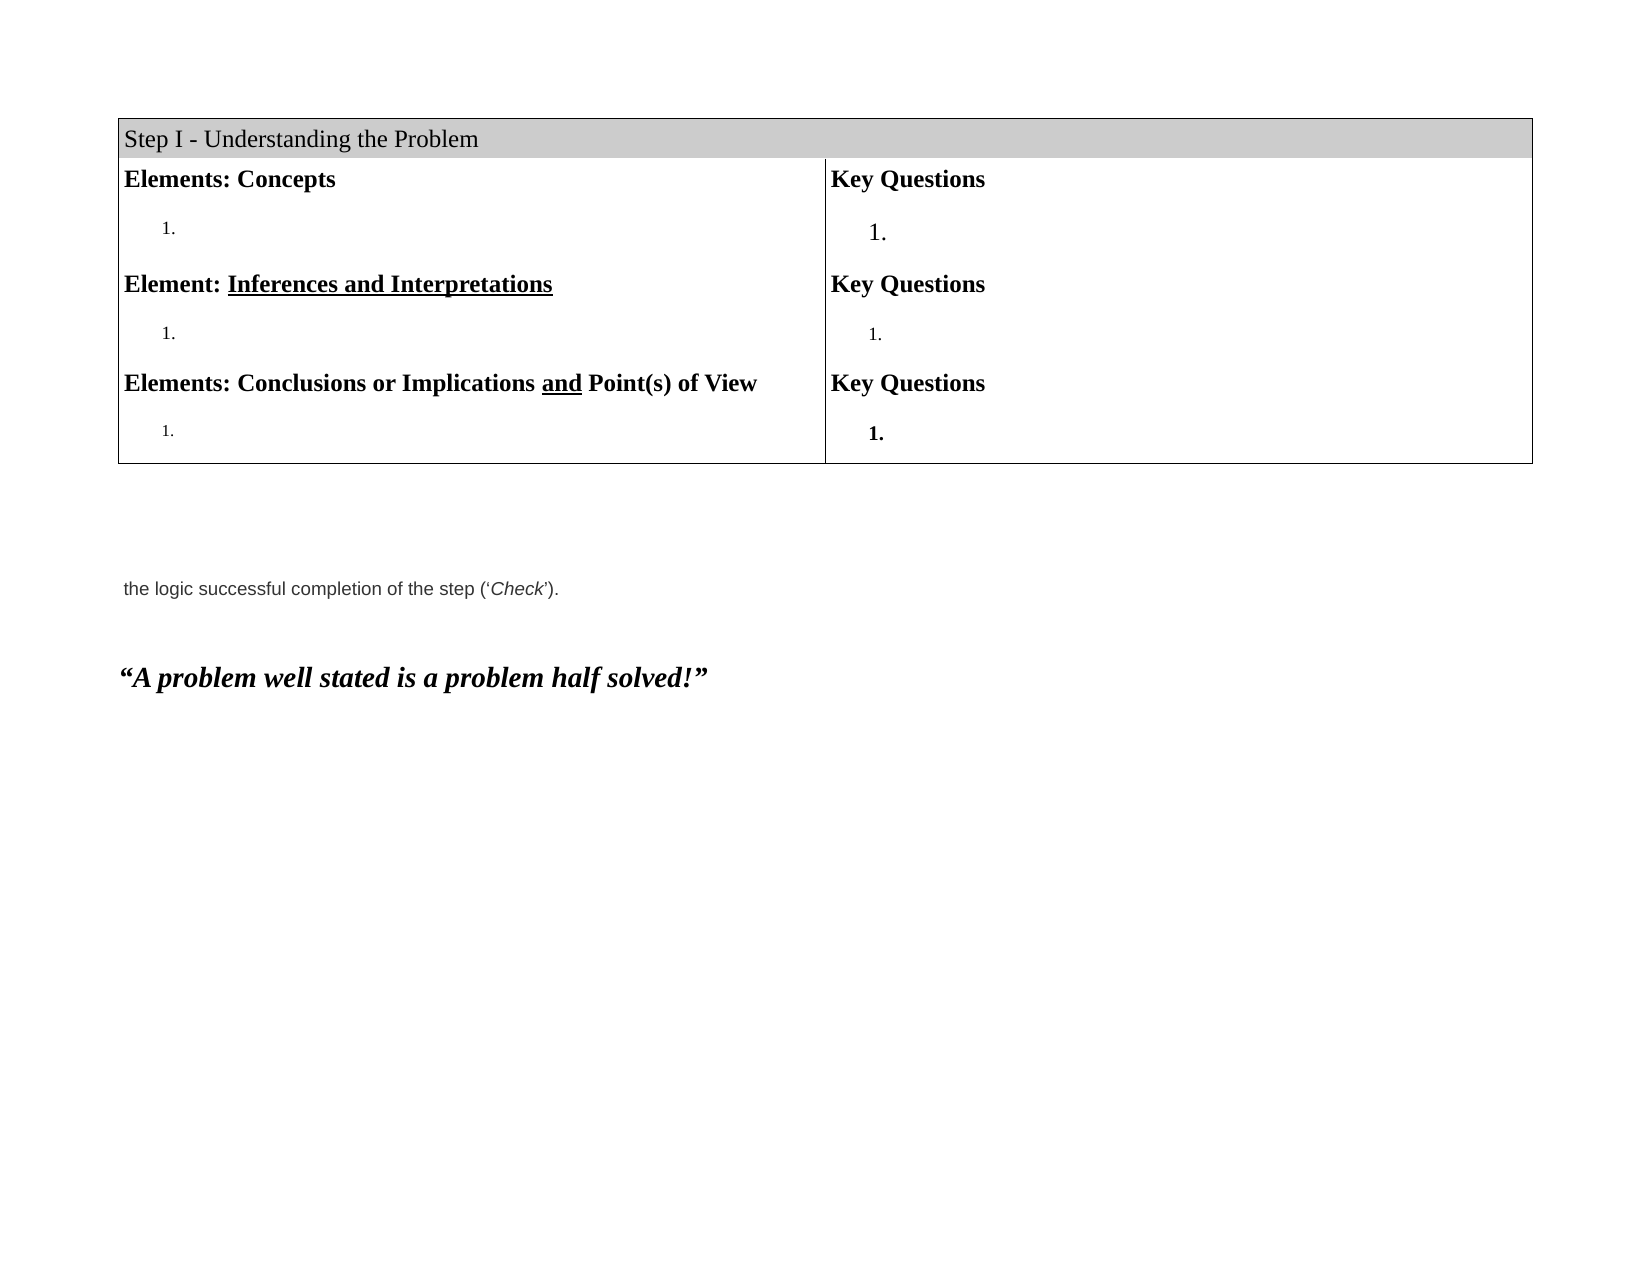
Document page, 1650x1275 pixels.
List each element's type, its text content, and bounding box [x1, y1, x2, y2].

table_cell Element: Inferences and Interpretations [119, 264, 825, 317]
table_cell [119, 415, 825, 463]
table_cell Key Questions [826, 362, 1532, 415]
table_cell [119, 317, 825, 362]
table_cell [826, 415, 1532, 463]
text the logic successful completion of the step (‘Check’). [118, 572, 1532, 600]
table_cell Key Questions [826, 159, 1532, 211]
table_cell [826, 211, 1532, 264]
table_header Step I - Understanding the Problem [119, 119, 1532, 158]
text “A problem well stated is a problem half solved!” [118, 660, 1532, 694]
table_cell [119, 211, 825, 264]
table_cell Key Questions [826, 264, 1532, 317]
table_cell [826, 317, 1532, 362]
table_cell Elements: Conclusions or Implications and Point(s) of View [119, 362, 825, 415]
table_cell Elements: Concepts [119, 159, 825, 211]
